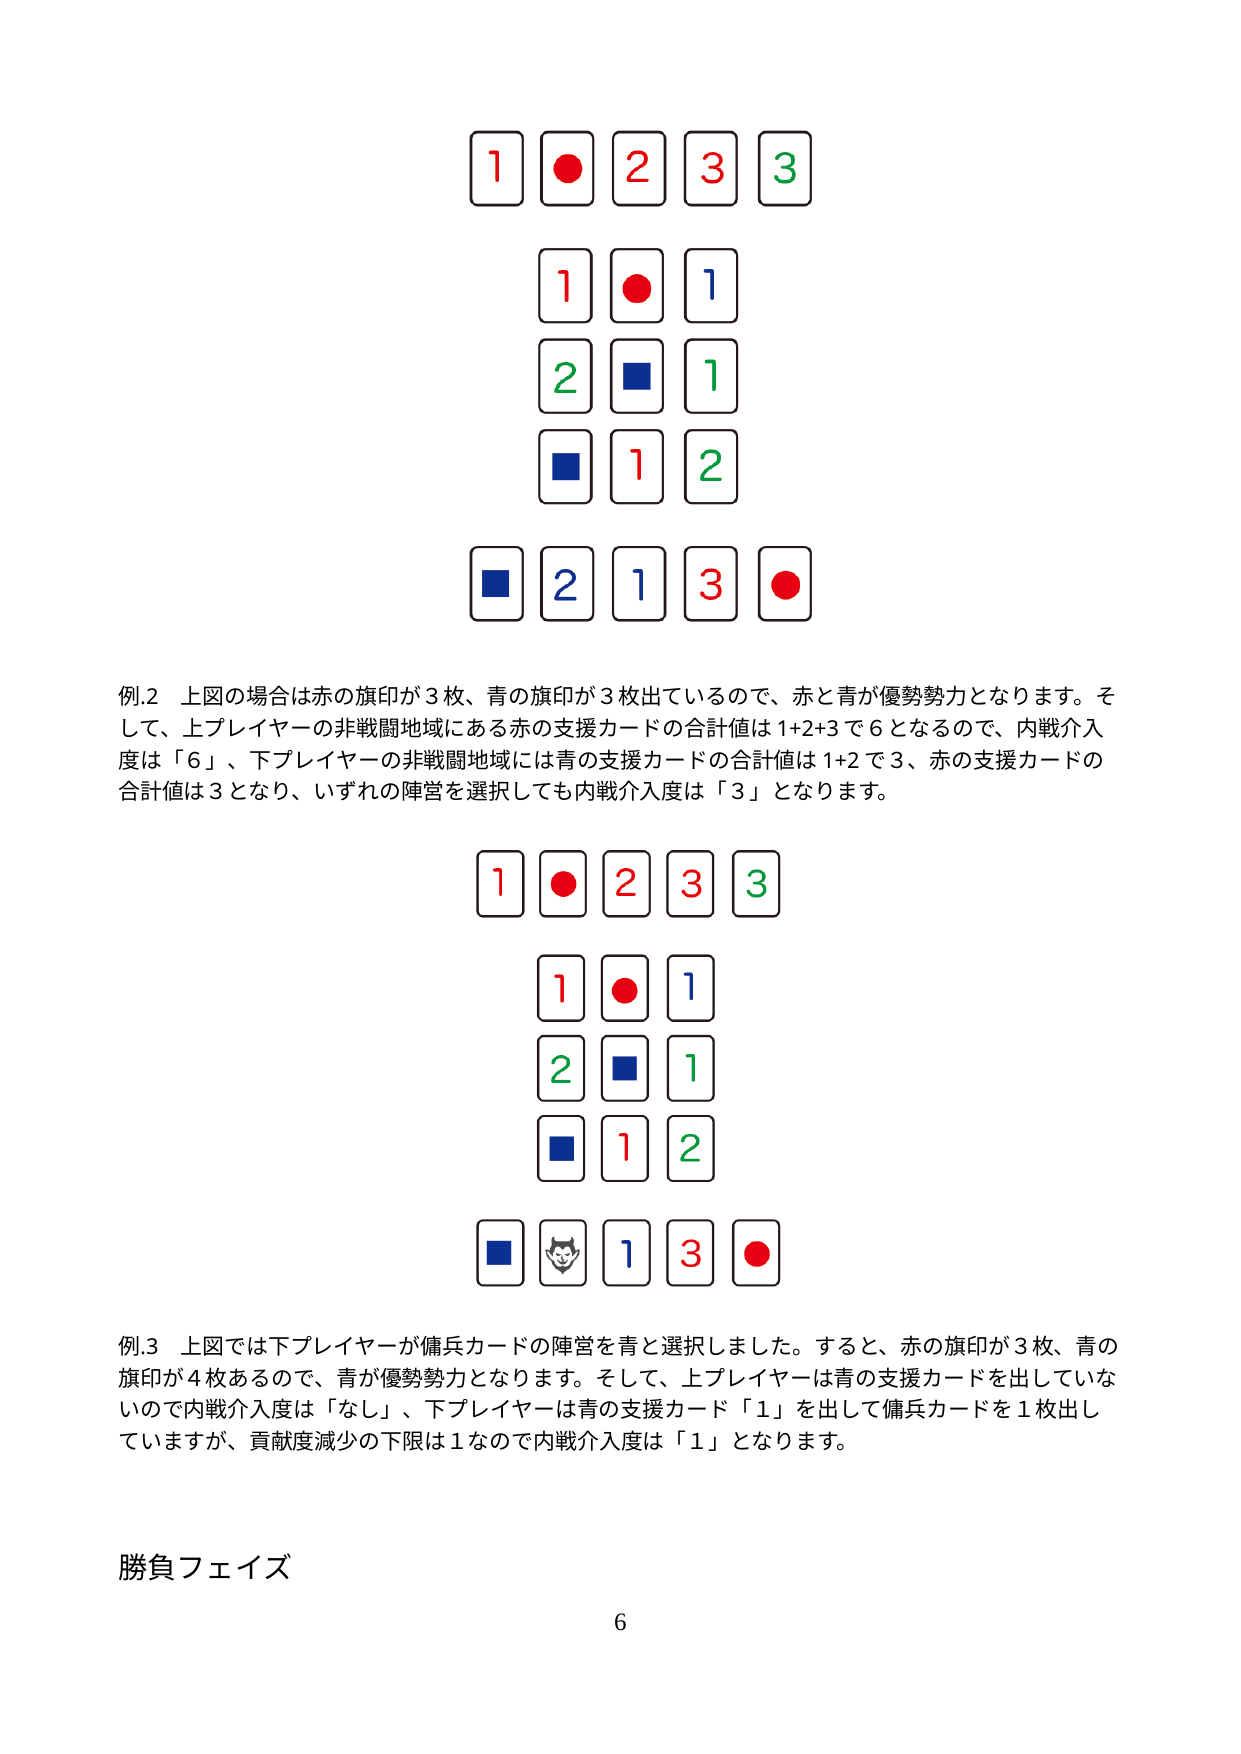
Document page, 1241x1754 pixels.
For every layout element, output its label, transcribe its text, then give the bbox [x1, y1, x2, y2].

text 例.2 上図の場合は赤の旗印が３枚、青の旗印が３枚出ているので、赤と青が優勢勢力となります。そして、上プレイヤーの非戦闘地域にある赤の支援カードの合計値は1+2+3で６となるので、内戦介入度は「６」、下プレイヤーの非戦闘地域には青の支援カードの合計値は1+2で３、赤の支援カードの合計値は３となり、いずれの陣営を選択しても内戦介入度は「３」となります。 [118, 679, 1122, 806]
picture [408, 118, 832, 650]
text 例.3 上図では下プレイヤーが傭兵カードの陣営を青と選択しました。すると、赤の旗印が３枚、青の旗印が４枚あるので、青が優勢勢力となります。そして、上プレイヤーは青の支援カードを出していないので内戦介入度は「なし」、下プレイヤーは青の支援カード「１」を出して傭兵カードを１枚出していますが、貢献度減少の下限は１なので内戦介入度は「１」となります。 [118, 1329, 1122, 1456]
text 勝負フェイズ [118, 1545, 1122, 1587]
picture [439, 835, 802, 1299]
